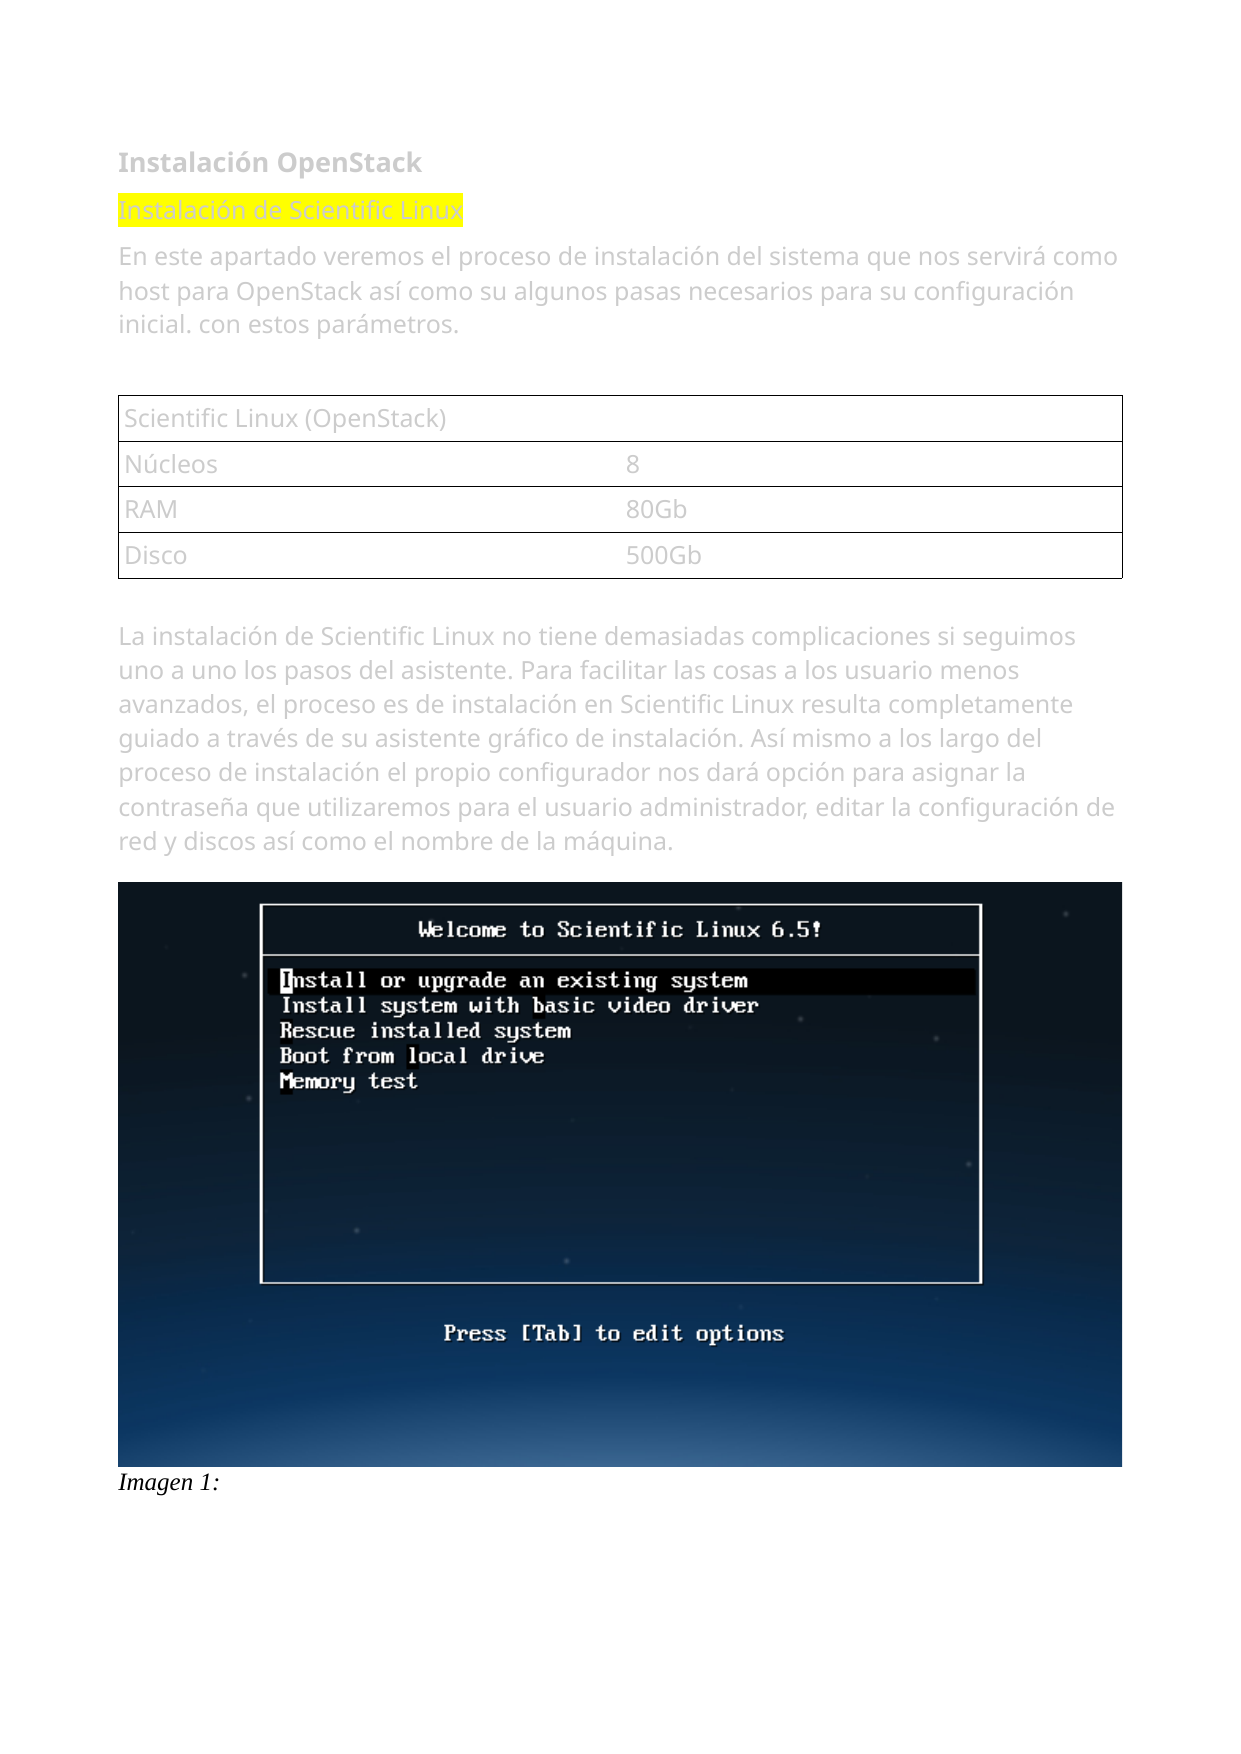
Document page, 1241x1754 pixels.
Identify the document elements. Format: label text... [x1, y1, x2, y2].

text En este apartado veremos el proceso de instalación del sistema que nos servirá como host para OpenStack así como su algunos pasas necesarios para su configuración inicial. con estos parámetros. [118, 239, 1122, 341]
table_header [620, 396, 1122, 441]
table_cell Núcleos [119, 442, 620, 486]
text La instalación de Scientific Linux no tiene demasiadas complicaciones si seguimos uno a uno los pasos del asistente. Para facilitar las cosas a los usuario menos avanzados, el proceso es de instalación en Scientific Linux resulta completamente guiado a través de su asistente gráfico de instalación. Así mismo a los largo del proceso de instalación el propio configurador nos dará opción para asignar la contraseña que utilizaremos para el usuario administrador, editar la configuración de red y discos así como el nombre de la máquina. [118, 619, 1122, 857]
text Instalación de Scientific Linux [118, 192, 1122, 227]
table_cell RAM [119, 487, 620, 532]
table_cell Disco [119, 533, 620, 577]
table_header Scientific Linux (OpenStack) [119, 396, 620, 441]
picture [118, 882, 1123, 1467]
table_cell 80Gb [620, 487, 1122, 532]
table_cell 8 [620, 442, 1122, 486]
text Imagen 1: [118, 1467, 1122, 1496]
subtitle Instalación OpenStack [118, 143, 1122, 180]
table_cell 500Gb [620, 533, 1122, 577]
